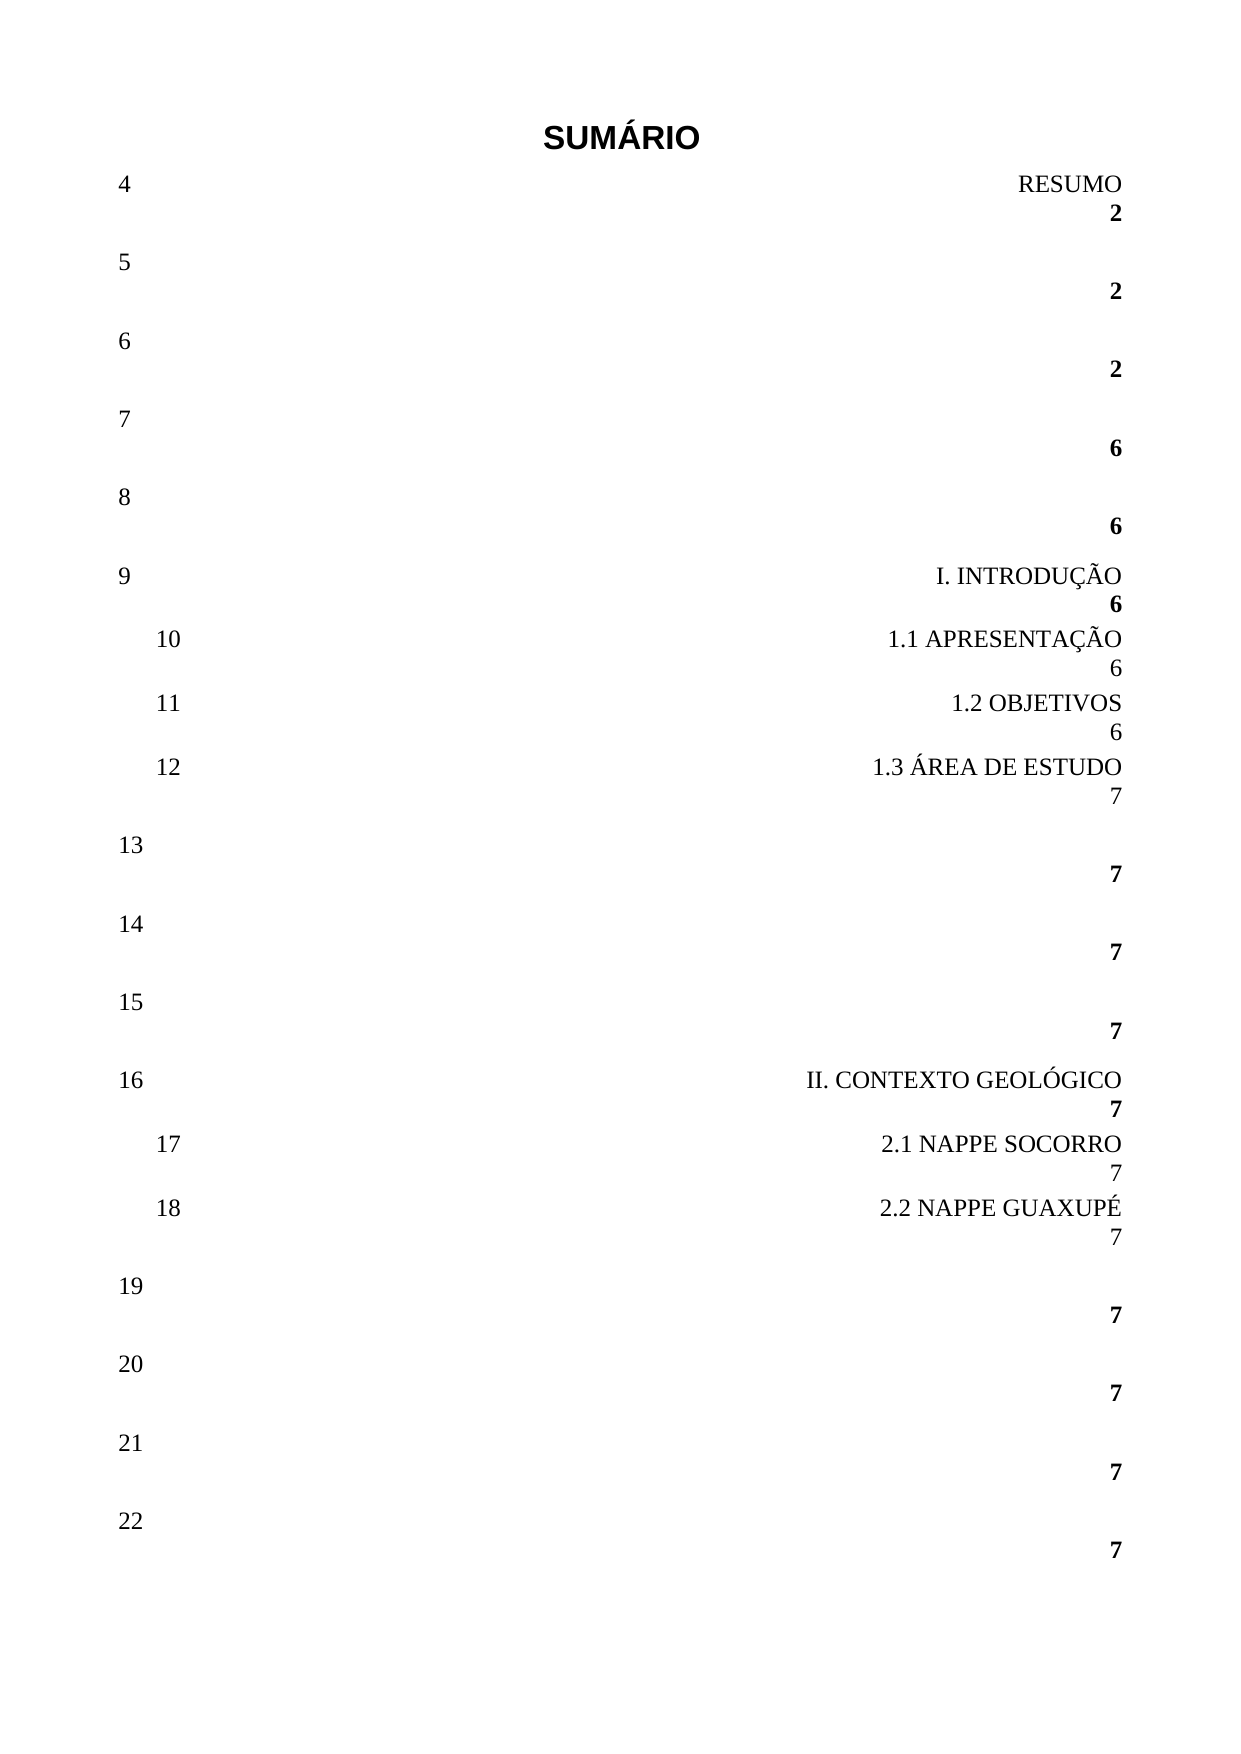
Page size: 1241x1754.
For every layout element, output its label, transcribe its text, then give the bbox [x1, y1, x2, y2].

list II. CONTEXTO GEOLÓGICO 7 [118, 1065, 1122, 1123]
list 7 [118, 1349, 1122, 1407]
list 7 [118, 909, 1122, 966]
list 2.2 NAPPE GUAXUPÉ 7 [156, 1193, 1122, 1250]
list 7 [118, 987, 1122, 1044]
list 6 [118, 404, 1122, 462]
list 1.2 OBJETIVOS 6 [156, 688, 1122, 746]
list 7 [118, 1271, 1122, 1329]
text SUMÁRIO [118, 118, 1122, 157]
list 2 [118, 247, 1122, 305]
list 7 [118, 1428, 1122, 1485]
list 7 [118, 1506, 1122, 1564]
list 1.1 APRESENTAÇÃO 6 [156, 624, 1122, 682]
list I. INTRODUÇÃO 6 [118, 561, 1122, 618]
list RESUMO 2 [118, 169, 1122, 227]
list 1.3 ÁREA DE ESTUDO 7 [156, 752, 1122, 809]
list 2 [118, 326, 1122, 383]
list 2.1 NAPPE SOCORRO 7 [156, 1129, 1122, 1187]
list 6 [118, 482, 1122, 540]
list 7 [118, 830, 1122, 888]
